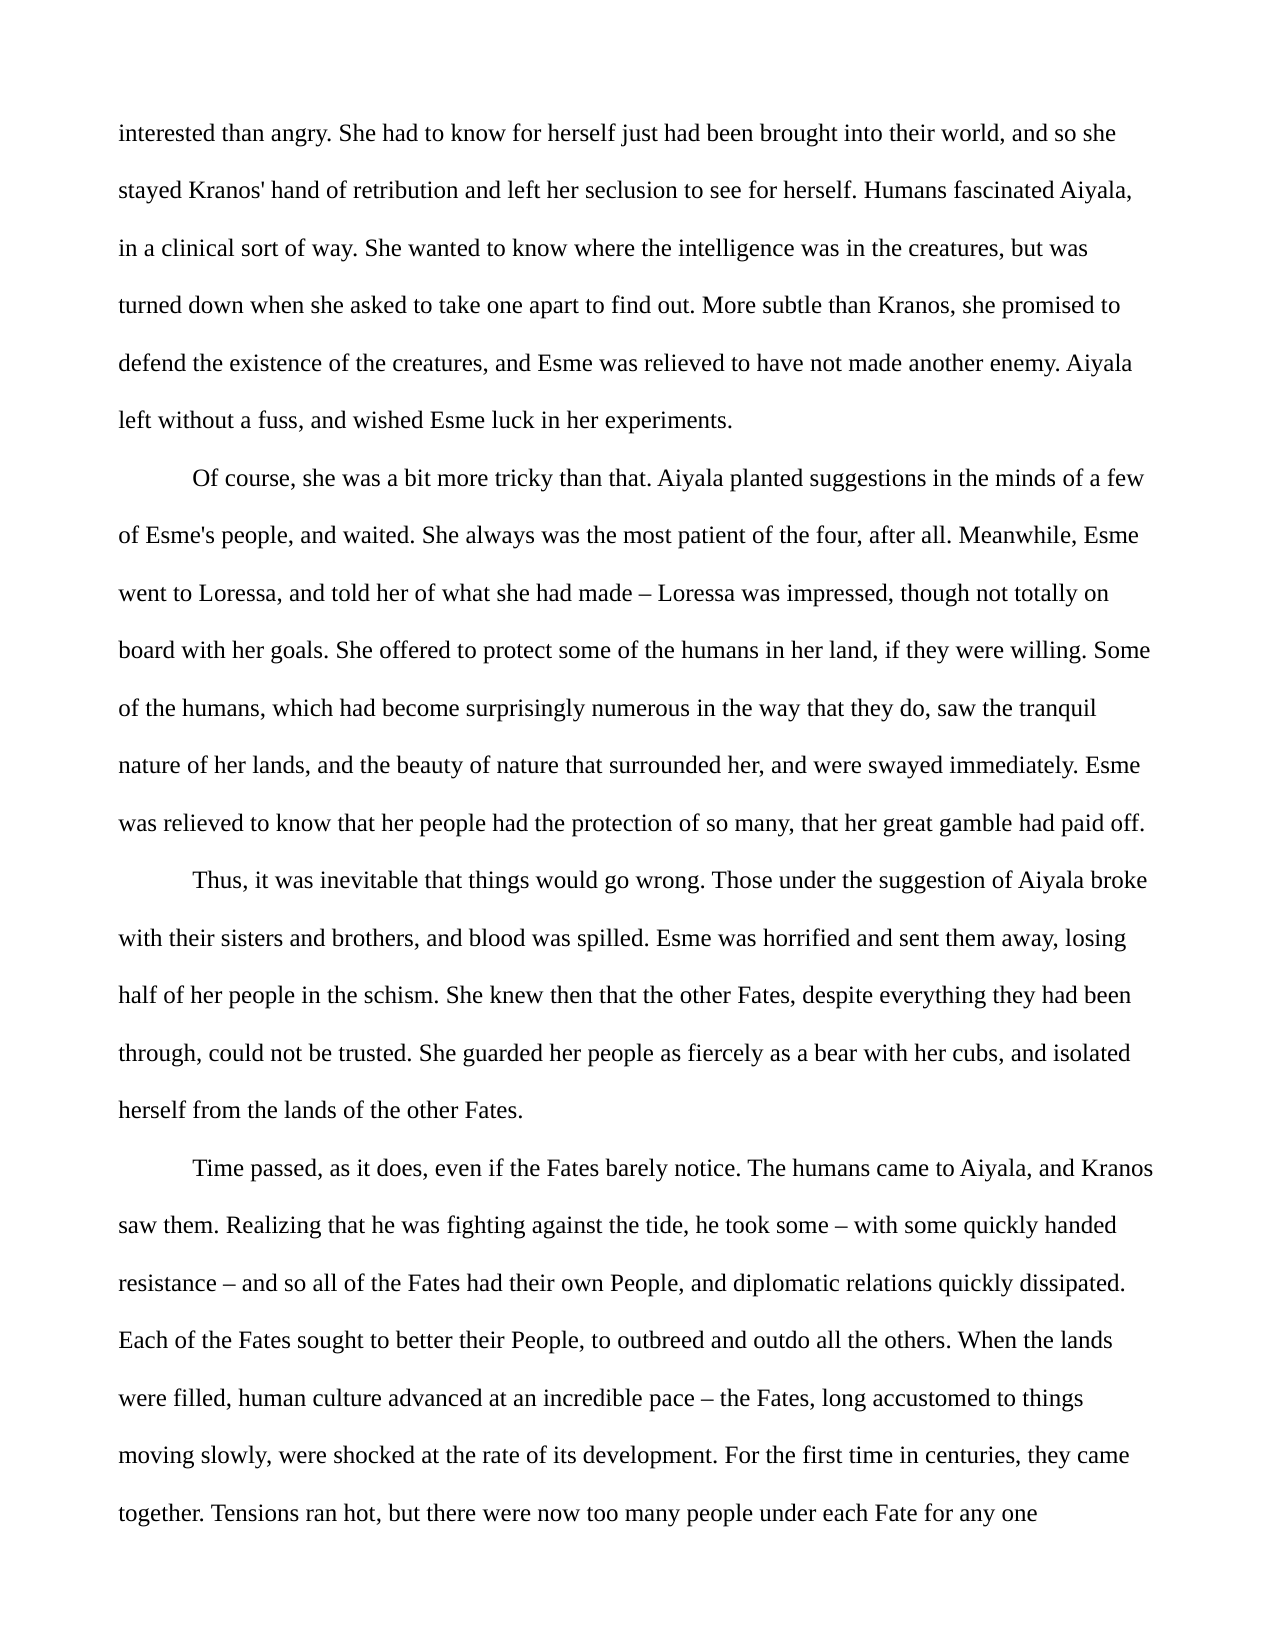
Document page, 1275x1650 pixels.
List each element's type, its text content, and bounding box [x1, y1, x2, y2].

text Time passed, as it does, even if the Fates barely notice. The humans came to Aiyala, and Kranos saw them. Realizing that he was fighting against the tide, he took some – with some quickly handed resistance – and so all of the Fates had their own People, and diplomatic relations quickly dissipated. Each of the Fates sought to better their People, to outbreed and outdo all the others. When the lands were filled, human culture advanced at an incredible pace – the Fates, long accustomed to things moving slowly, were shocked at the rate of its development. For the first time in centuries, they came together. Tensions ran hot, but there were now too many people under each Fate for any one [118, 1153, 1157, 1527]
text Of course, she was a bit more tricky than that. Aiyala planted suggestions in the minds of a few of Esme's people, and waited. She always was the most patient of the four, after all. Meanwhile, Esme went to Loressa, and told her of what she had made – Loressa was impressed, though not totally on board with her goals. She offered to protect some of the humans in her land, if they were willing. Some of the humans, which had become surprisingly numerous in the way that they do, saw the tranquil nature of her lands, and the beauty of nature that surrounded her, and were swayed immediately. Esme was relieved to know that her people had the protection of so many, that her great gamble had paid off. [118, 463, 1157, 837]
text interested than angry. She had to know for herself just had been brought into their world, and so she stayed Kranos' hand of retribution and left her seclusion to see for herself. Humans fascinated Aiyala, in a clinical sort of way. She wanted to know where the intelligence was in the creatures, but was turned down when she asked to take one apart to find out. More subtle than Kranos, she promised to defend the existence of the creatures, and Esme was relieved to have not made another enemy. Aiyala left without a fuss, and wished Esme luck in her experiments. [118, 118, 1157, 434]
text Thus, it was inevitable that things would go wrong. Those under the suggestion of Aiyala broke with their sisters and brothers, and blood was spilled. Esme was horrified and sent them away, losing half of her people in the schism. She knew then that the other Fates, despite everything they had been through, could not be trusted. She guarded her people as fiercely as a bear with her cubs, and isolated herself from the lands of the other Fates. [118, 866, 1157, 1124]
